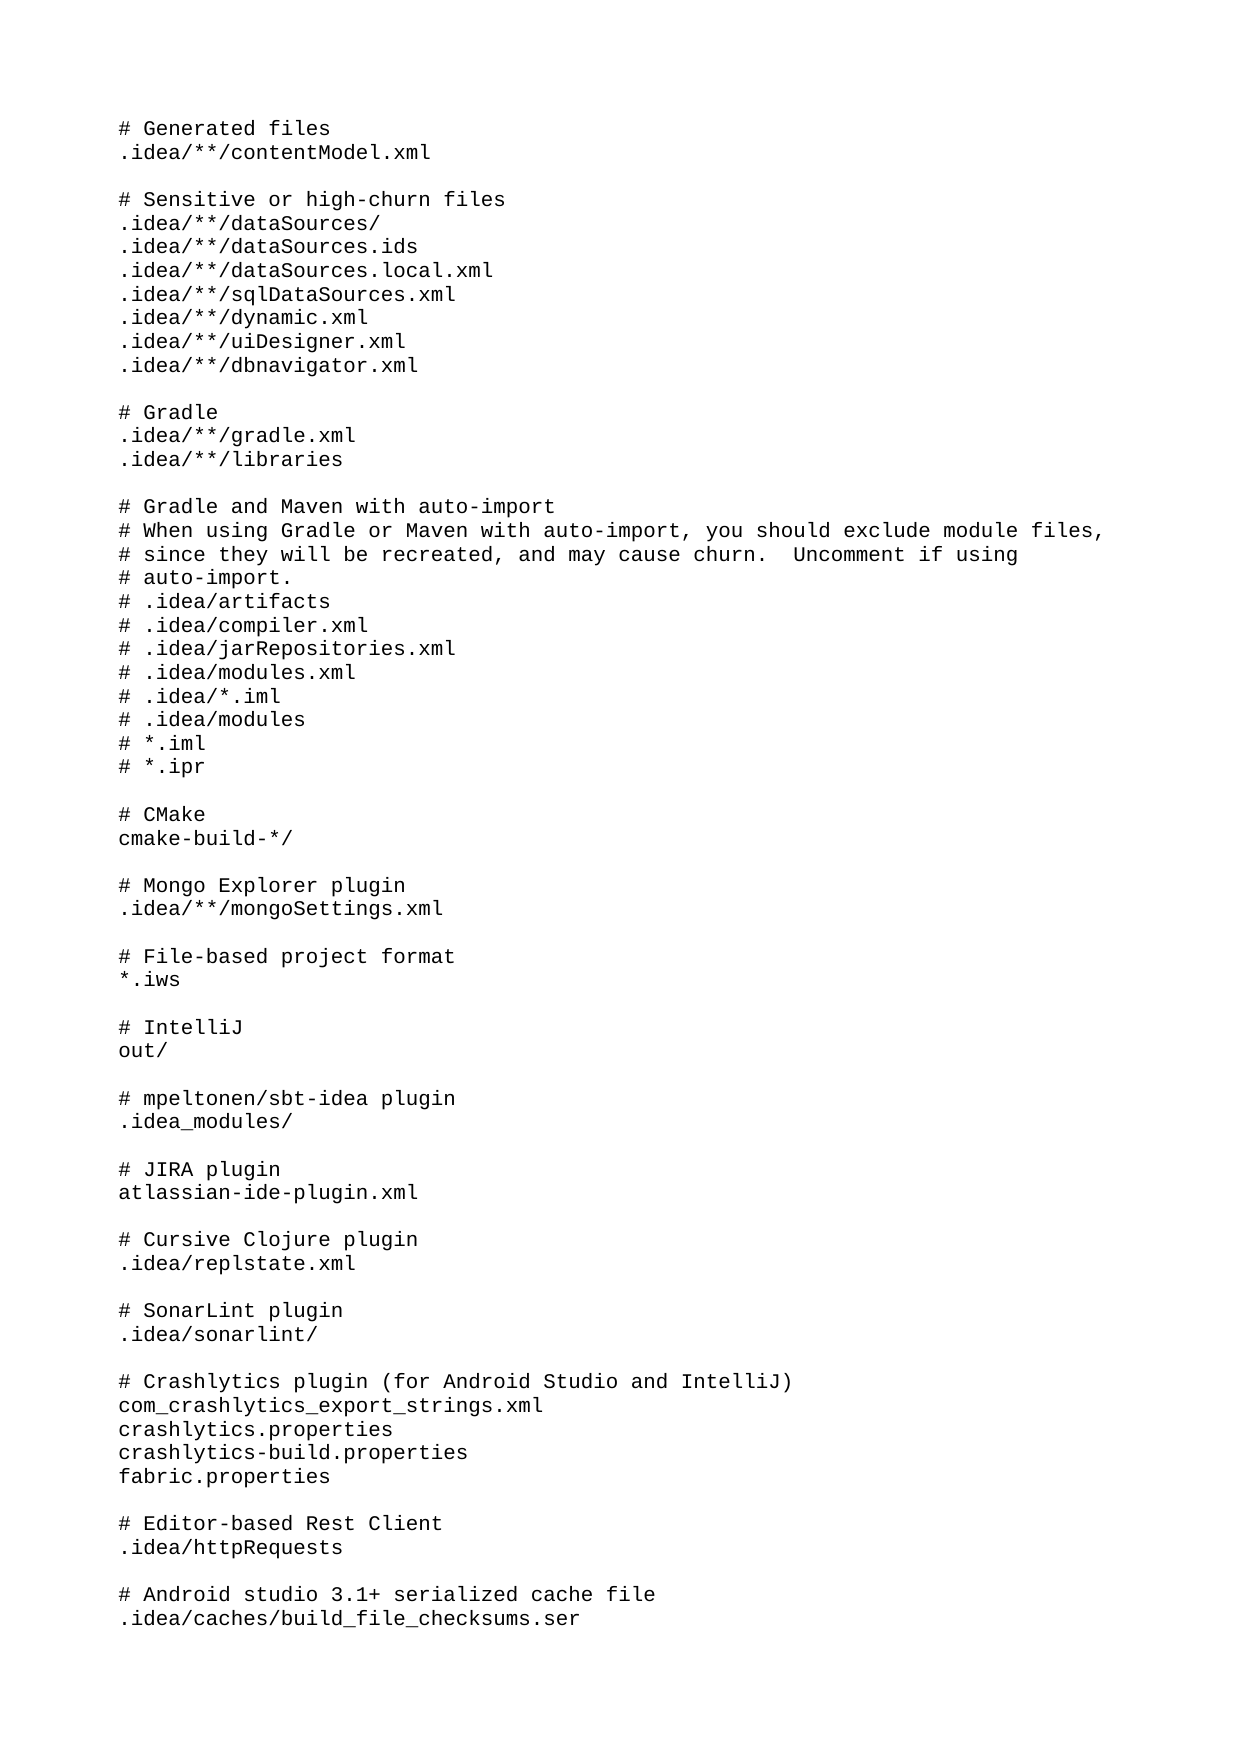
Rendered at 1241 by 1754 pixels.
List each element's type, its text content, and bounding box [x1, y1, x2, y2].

text # Generated files [118, 118, 1122, 142]
text # Editor-based Rest Client [118, 1513, 1122, 1537]
text out/ [118, 1040, 1122, 1064]
text crashlytics-build.properties [118, 1442, 1122, 1466]
text # .idea/modules.xml [118, 662, 1122, 686]
text # .idea/artifacts [118, 591, 1122, 615]
text crashlytics.properties [118, 1419, 1122, 1442]
text .idea/**/contentModel.xml [118, 142, 1122, 165]
text .idea/**/dataSources/ [118, 213, 1122, 236]
text fabric.properties [118, 1466, 1122, 1489]
text .idea/**/uiDesigner.xml [118, 331, 1122, 354]
text # since they will be recreated, and may cause churn. Uncomment if using [118, 544, 1122, 567]
text .idea/**/dataSources.ids [118, 236, 1122, 260]
text .idea/**/mongoSettings.xml [118, 898, 1122, 922]
text .idea/**/dbnavigator.xml [118, 354, 1122, 378]
text .idea/**/libraries [118, 449, 1122, 473]
text # .idea/modules [118, 709, 1122, 733]
text .idea/**/gradle.xml [118, 426, 1122, 449]
text # Gradle and Maven with auto-import [118, 496, 1122, 520]
text # .idea/*.iml [118, 686, 1122, 709]
text # Mongo Explorer plugin [118, 875, 1122, 898]
text # SonarLint plugin [118, 1300, 1122, 1324]
text .idea/replstate.xml [118, 1253, 1122, 1277]
text # IntelliJ [118, 1017, 1122, 1040]
text .idea_modules/ [118, 1111, 1122, 1135]
text # Gradle [118, 402, 1122, 426]
text # JIRA plugin [118, 1158, 1122, 1182]
text # File-based project format [118, 946, 1122, 969]
text # Android studio 3.1+ serialized cache file [118, 1584, 1122, 1608]
text .idea/httpRequests [118, 1537, 1122, 1561]
text com_crashlytics_export_strings.xml [118, 1395, 1122, 1419]
text # .idea/jarRepositories.xml [118, 638, 1122, 662]
text atlassian-ide-plugin.xml [118, 1182, 1122, 1206]
text *.iws [118, 969, 1122, 993]
text .idea/**/dataSources.local.xml [118, 260, 1122, 284]
text .idea/sonarlint/ [118, 1324, 1122, 1348]
text .idea/caches/build_file_checksums.ser [118, 1608, 1122, 1631]
text # Sensitive or high-churn files [118, 189, 1122, 213]
text # mpeltonen/sbt-idea plugin [118, 1088, 1122, 1111]
text cmake-build-*/ [118, 827, 1122, 851]
text # CMake [118, 804, 1122, 827]
text # Crashlytics plugin (for Android Studio and IntelliJ) [118, 1371, 1122, 1395]
text # When using Gradle or Maven with auto-import, you should exclude module files, [118, 520, 1122, 544]
text # Cursive Clojure plugin [118, 1229, 1122, 1253]
text # *.iml [118, 733, 1122, 757]
text .idea/**/sqlDataSources.xml [118, 284, 1122, 307]
text # *.ipr [118, 757, 1122, 780]
text # auto-import. [118, 567, 1122, 591]
text .idea/**/dynamic.xml [118, 307, 1122, 331]
text # .idea/compiler.xml [118, 615, 1122, 638]
